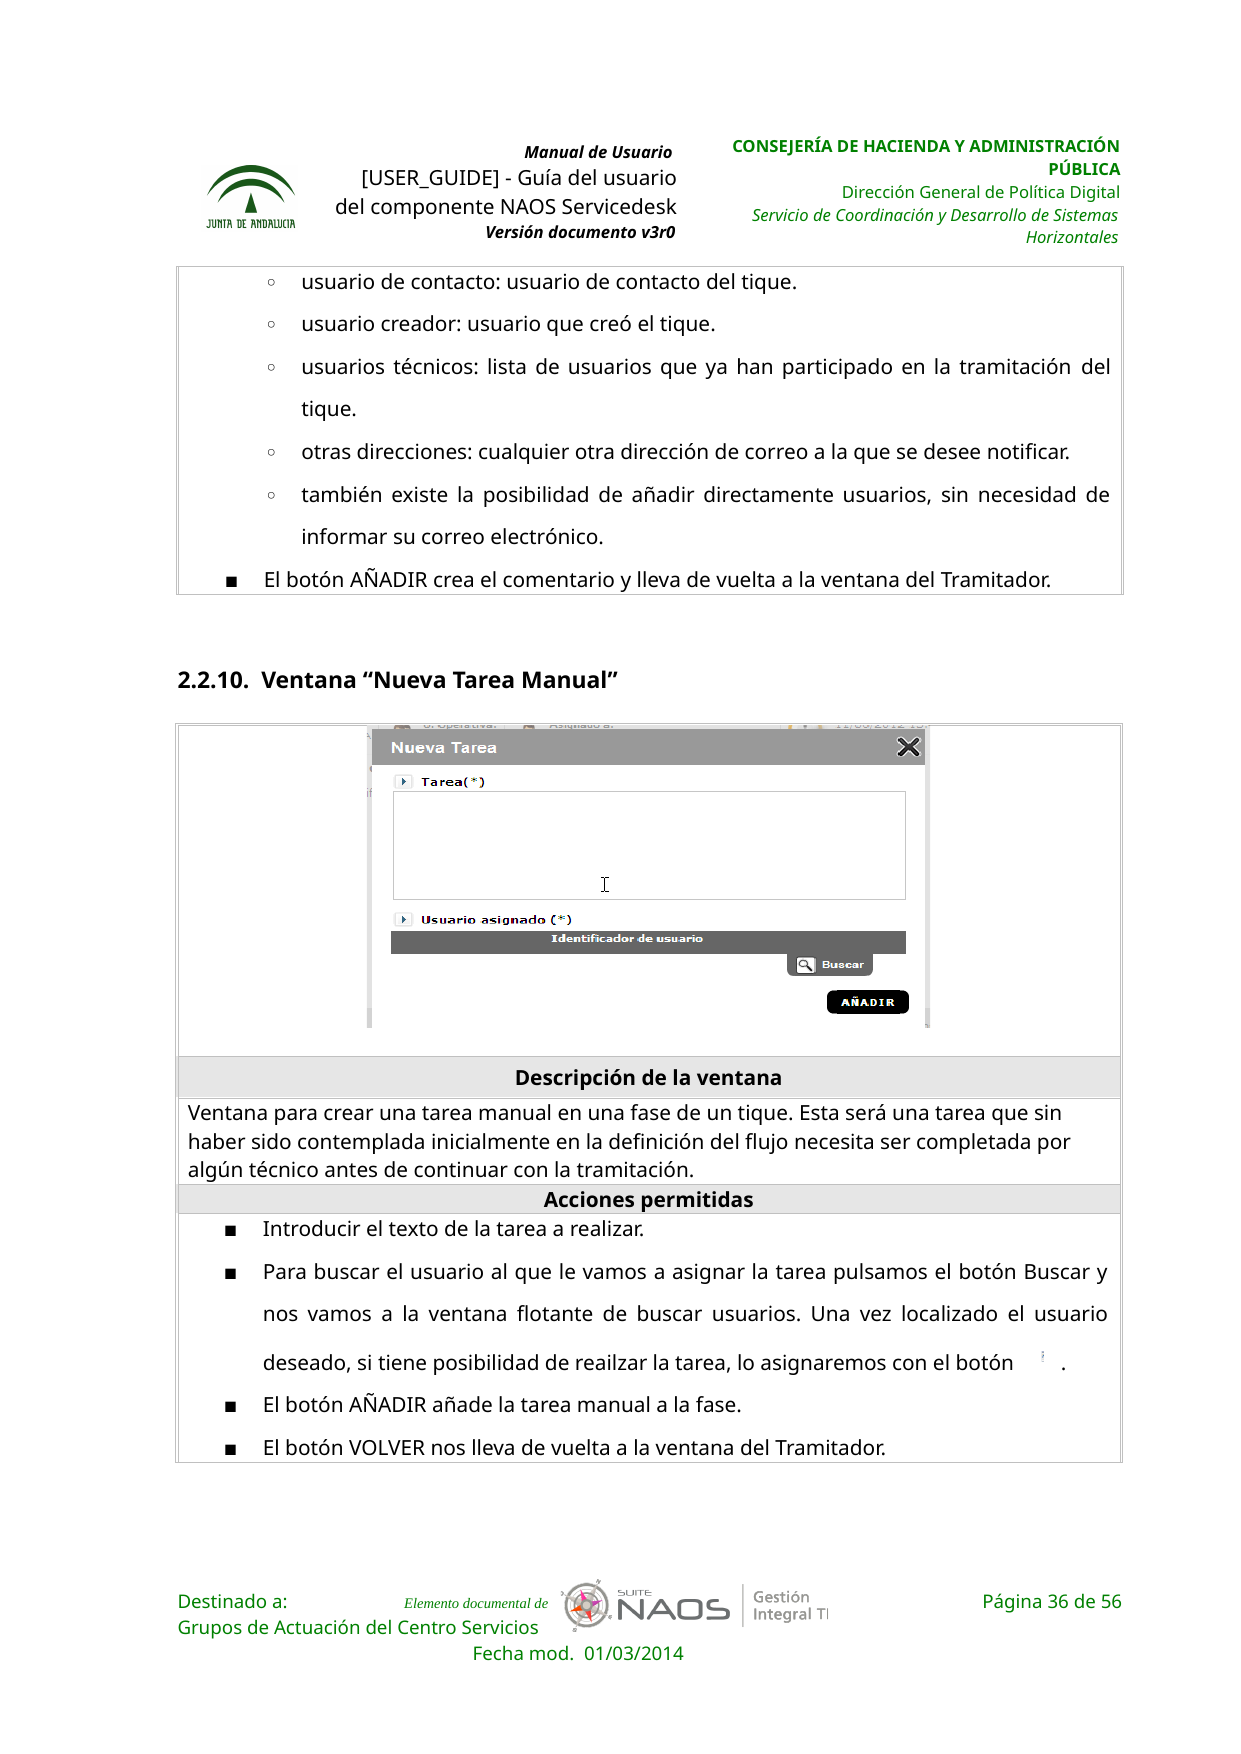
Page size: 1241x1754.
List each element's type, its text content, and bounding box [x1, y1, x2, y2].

table_header [179, 726, 1120, 1056]
table_cell Introducir el texto de la tarea a realizar. Para buscar el usuario al que le vamos a asignar la tarea pulsamos el botón Buscar y nos vamos a la ventana flotante de buscar usuarios. Una vez localizado el usuario deseado, si tiene posibilidad de reailzar la tarea, lo asignaremos con el botón . El botón AÑADIR añade la tarea manual a la fase. El botón VOLVER nos lleva de vuelta a la ventana del Tramitador. [179, 1214, 1120, 1462]
picture [201, 165, 298, 232]
picture [366, 725, 931, 1028]
picture [560, 1579, 829, 1632]
table_cell Introducir el texto del comentario. Establecer la visibilidad del comentario: Público: El comentario será visible para cualquier usuario que pueda acceder al detalle del tique, incluidos a los usuarios finales. Mi grupo de tramitación: El comentario sólo será visible para aquellos usuarios que pertenezcan al mismo grupo de tramitación, que permite tramitar la fase actual del tique. Todos los grupos de tramitación: El comentario será visible para aquellos usuarios que pertenezcan a alguno de los distintos grupos de tramitación que intervienen en la tramitación del tique, sea cual sea la fase que puedan tramitar. Adjuntar/Gestionar la documentación asociada al comentario técnico mediante los botones Añadir y Eliminar un documento o todo el listado. Seleccionar los usuarios a los que se notificará vía email de la creación y contenido del comentario técnico. Las posibilidades son: usuario de contacto: usuario de contacto del tique. usuario creador: usuario que creó el tique. usuarios técnicos: lista de usuarios que ya han participado en la tramitación del tique. otras direcciones: cualquier otra dirección de correo a la que se desee notificar. también existe la posibilidad de añadir directamente usuarios, sin necesidad de informar su correo electrónico. El botón AÑADIR crea el comentario y lleva de vuelta a la ventana del Tramitador. [179, 267, 1121, 593]
table_cell Descripción de la ventana [179, 1057, 1120, 1097]
subtitle Ventana “Nueva Tarea Manual” [177, 664, 1122, 696]
table_cell Acciones permitidas [179, 1185, 1120, 1213]
table_cell Ventana para crear una tarea manual en una fase de un tique. Esta será una tarea que sin haber sido contemplada inicialmente en la definición del flujo necesita ser completada por algún técnico antes de continuar con la tramitación. [179, 1099, 1120, 1184]
